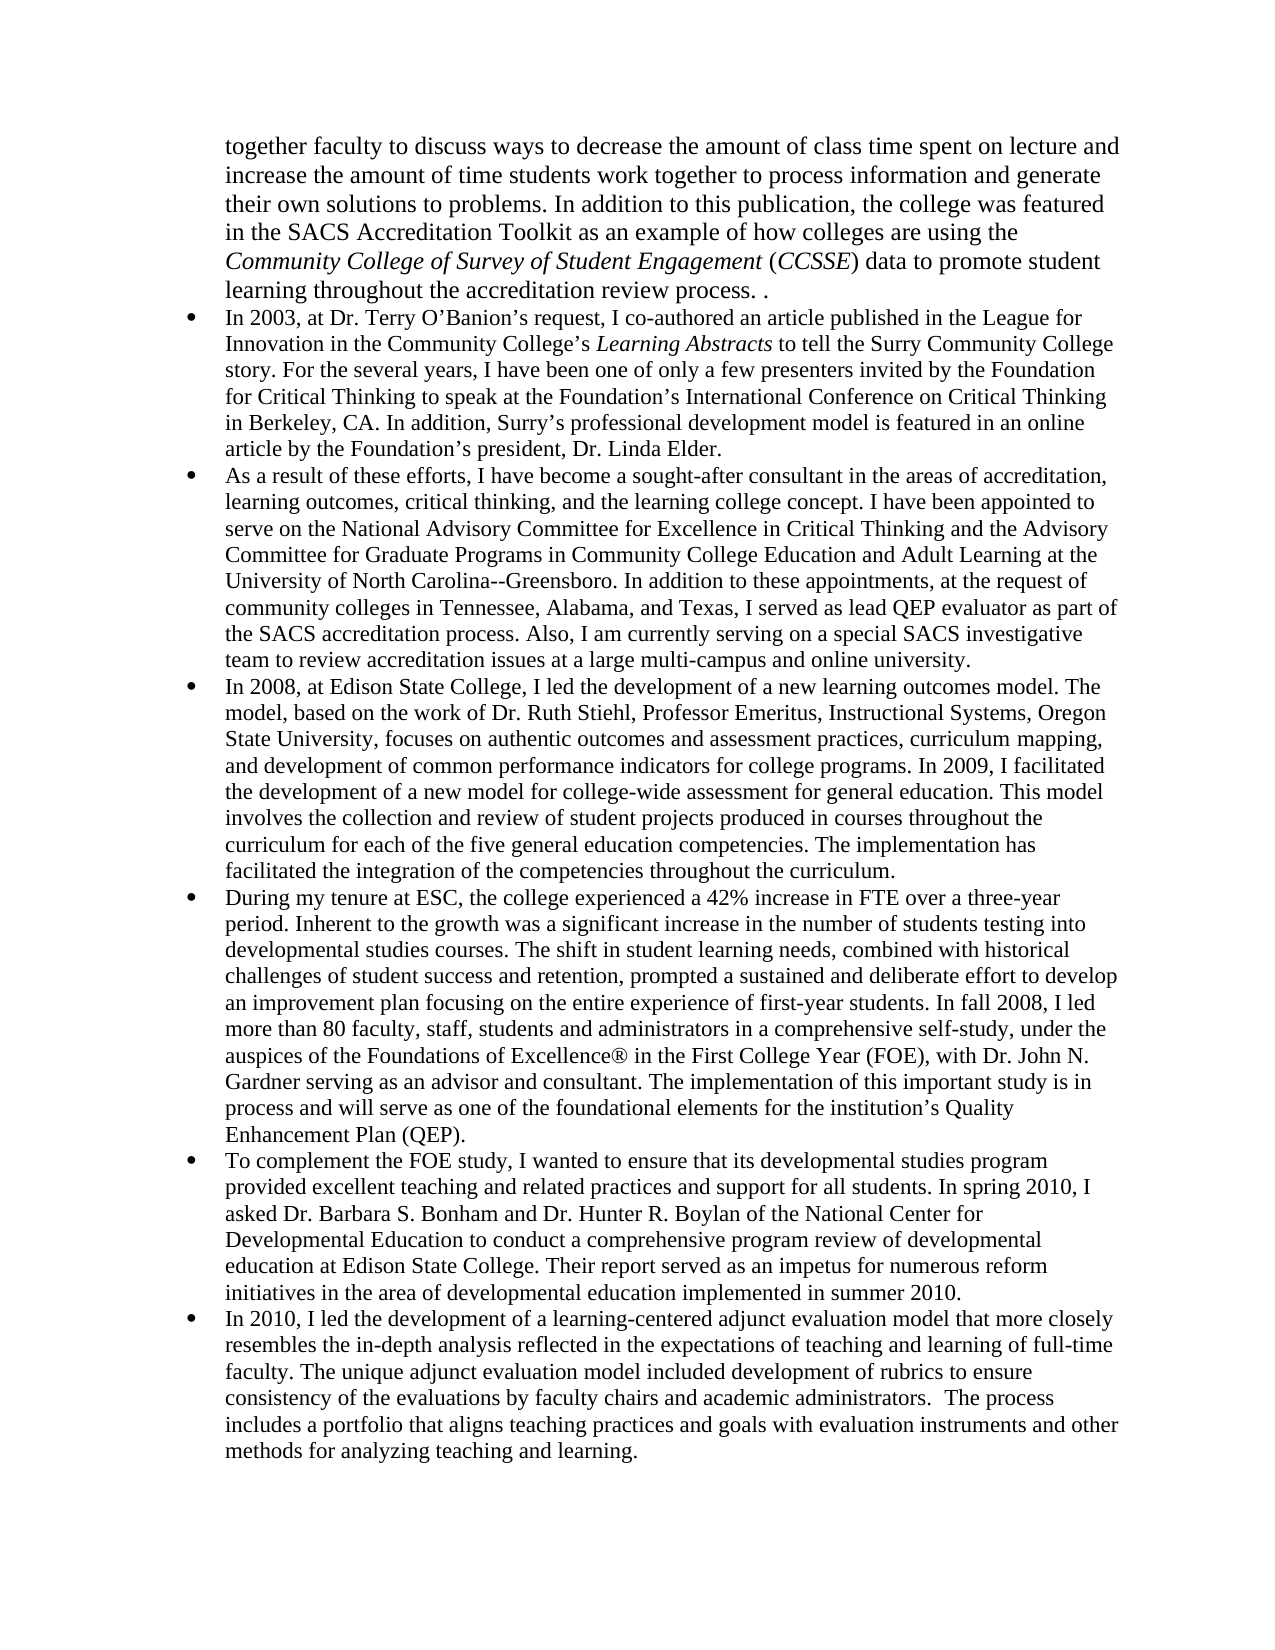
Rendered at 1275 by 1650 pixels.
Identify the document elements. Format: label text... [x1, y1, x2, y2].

list As a result of these efforts, I have become a sought-after consultant in the areas of accreditation, learning outcomes, critical thinking, and the learning college concept. I have been appointed to serve on the National Advisory Committee for Excellence in Critical Thinking and the Advisory Committee for Graduate Programs in Community College Education and Adult Learning at the University of North Carolina--Greensboro. In addition to these appointments, at the request of community colleges in Tennessee, Alabama, and Texas, I served as lead QEP evaluator as part of the SACS accreditation process. Also, I am currently serving on a special SACS investigative team to review accreditation issues at a large multi-campus and online university. [187, 462, 1125, 673]
list During my tenure at ESC, the college experienced a 42% increase in FTE over a three-year period. Inherent to the growth was a significant increase in the number of students testing into developmental studies courses. The shift in student learning needs, combined with historical challenges of student success and retention, prompted a sustained and deliberate effort to develop an improvement plan focusing on the entire experience of first-year students. In fall 2008, I led more than 80 faculty, staff, students and administrators in a comprehensive self-study, under the auspices of the Foundations of Excellence® in the First College Year (FOE), with Dr. John N. Gardner serving as an advisor and consultant. The implementation of this important study is in process and will serve as one of the foundational elements for the institution’s Quality Enhancement Plan (QEP). [187, 883, 1125, 1147]
list In 2010, I led the development of a learning-centered adjunct evaluation model that more closely resembles the in-depth analysis reflected in the expectations of teaching and learning of full-time faculty. The unique adjunct evaluation model included development of rubrics to ensure consistency of the evaluations by faculty chairs and academic administrators. The process includes a portfolio that aligns teaching practices and goals with evaluation instruments and other methods for analyzing teaching and learning. [187, 1305, 1125, 1463]
list In 2008, at Edison State College, I led the development of a new learning outcomes model. The model, based on the work of Dr. Ruth Stiehl, Professor Emeritus, Instructional Systems, Oregon State University, focuses on authentic outcomes and assessment practices, curriculum mapping, and development of common performance indicators for college programs. In 2009, I facilitated the development of a new model for college-wide assessment for general education. This model involves the collection and review of student projects produced in courses throughout the curriculum for each of the five general education competencies. The implementation has facilitated the integration of the competencies throughout the curriculum. [187, 673, 1125, 883]
list To complement the FOE study, I wanted to ensure that its developmental studies program provided excellent teaching and related practices and support for all students. In spring 2010, I asked Dr. Barbara S. Bonham and Dr. Hunter R. Boylan of the National Center for Developmental Education to conduct a comprehensive program review of developmental education at Edison State College. Their report served as an impetus for numerous reform initiatives in the area of developmental education implemented in summer 2010. [187, 1147, 1125, 1305]
list together faculty to discuss ways to decrease the amount of class time spent on lecture and increase the amount of time students work together to process information and generate their own solutions to problems. In addition to this publication, the college was featured in the SACS Accreditation Toolkit as an example of how colleges are using the Community College of Survey of Student Engagement (CCSSE) data to promote student learning throughout the accreditation review process. . [187, 131, 1125, 304]
list In 2003, at Dr. Terry O’Banion’s request, I co-authored an article published in the League for Innovation in the Community College’s Learning Abstracts to tell the Surry Community College story. For the several years, I have been one of only a few presenters invited by the Foundation for Critical Thinking to speak at the Foundation’s International Conference on Critical Thinking in Berkeley, CA. In addition, Surry’s professional development model is featured in an online article by the Foundation’s president, Dr. Linda Elder. [187, 304, 1125, 462]
